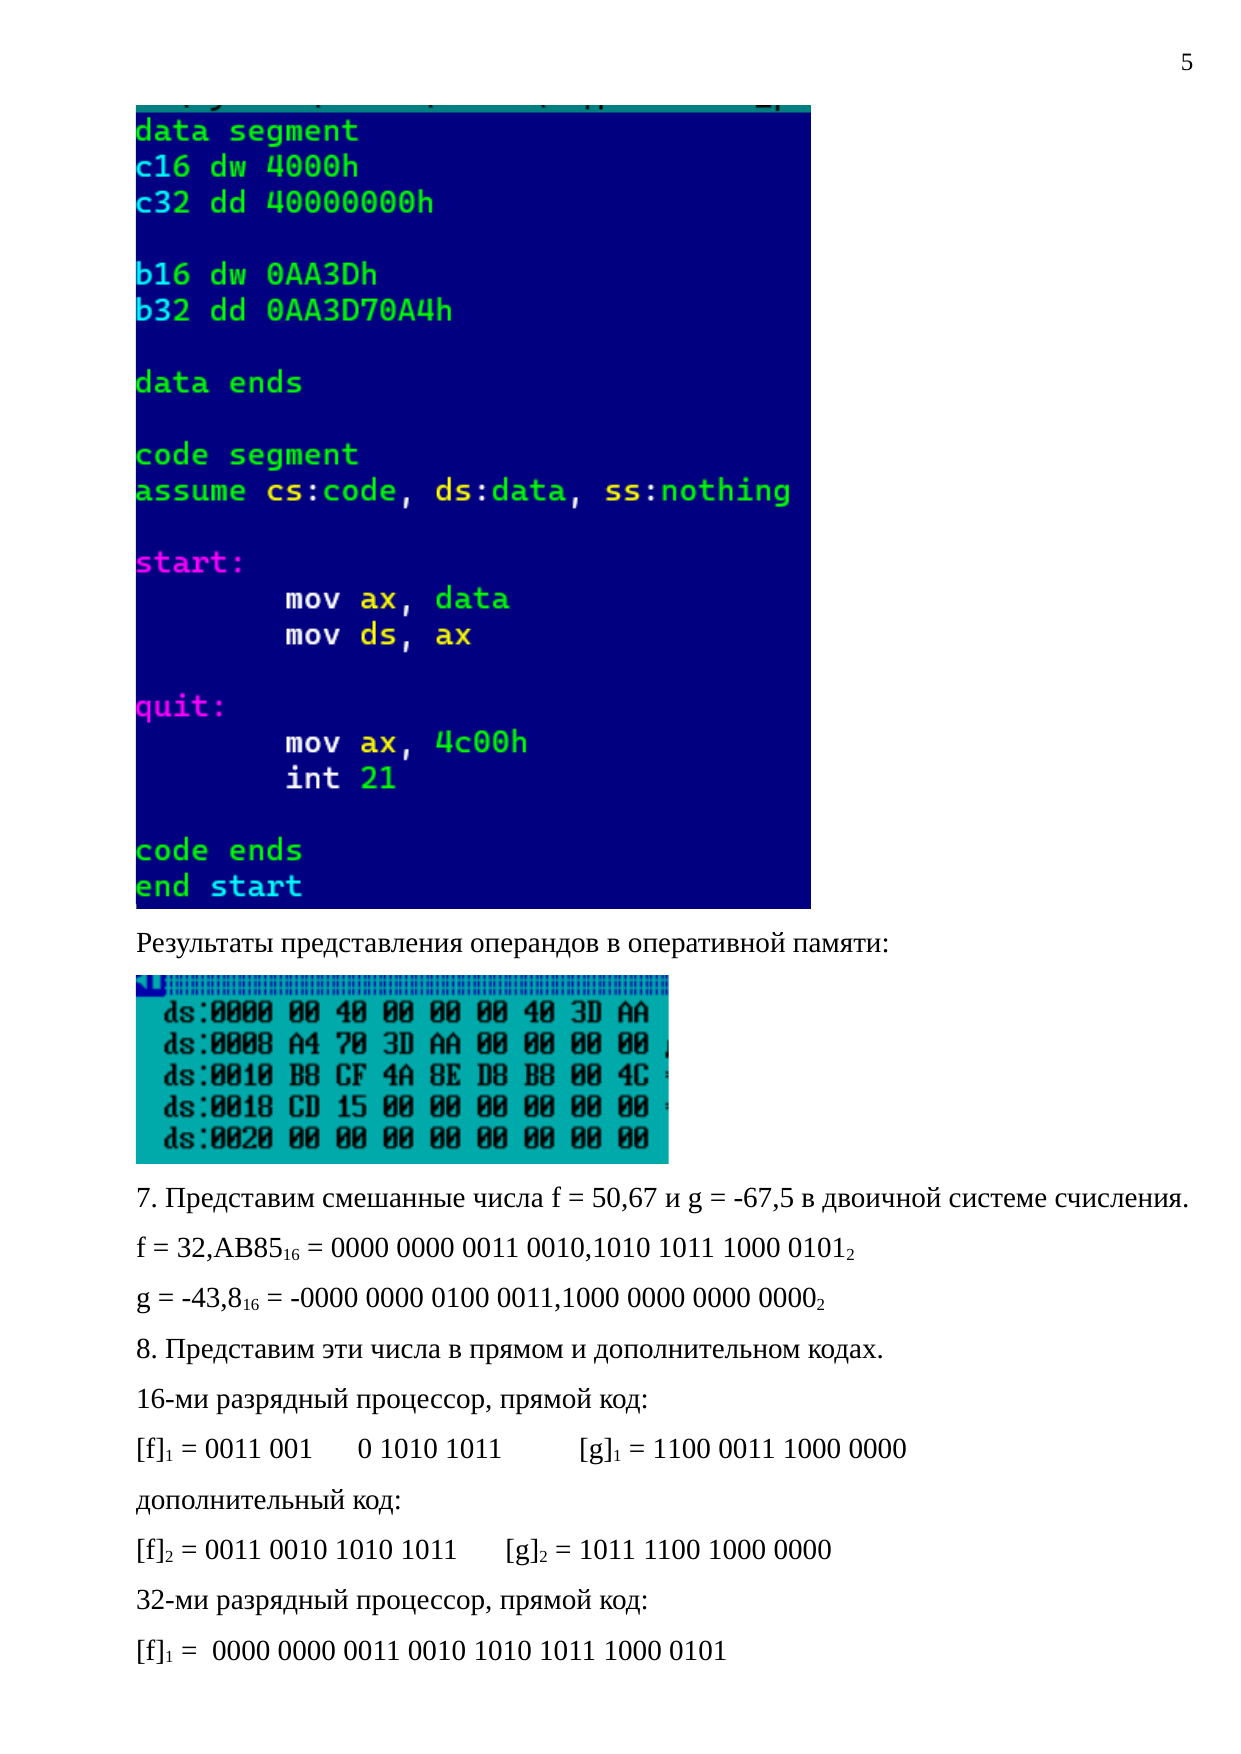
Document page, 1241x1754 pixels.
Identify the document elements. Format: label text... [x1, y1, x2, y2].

text 7. Представим смешанные числа f = 50,67 и g = -67,5 в двоичной системе счисления. [136, 1180, 1193, 1213]
text 32-ми разрядный процессор, прямой код: [136, 1582, 1193, 1616]
text [f]1 = 0011 001 0 1010 1011 [g]1 = 1100 0011 1000 0000 [136, 1432, 1193, 1465]
picture [388, 979, 395, 993]
picture [527, 979, 536, 993]
text 8. Представим эти числа в прямом и дополнительном кодах. [136, 1331, 1193, 1364]
text g = -43,816 = -0000 0000 0100 0011,1000 0000 0000 00002 [136, 1281, 1193, 1314]
text [f]1 = 0000 0000 0011 0010 1010 1011 1000 0101 [136, 1633, 1193, 1666]
text [f]2 = 0011 0010 1010 1011 [g]2 = 1011 1100 1000 0000 [136, 1532, 1193, 1566]
picture [433, 979, 442, 993]
picture [139, 975, 145, 984]
text Результаты представления операндов в оперативной памяти: [136, 925, 1193, 959]
picture [135, 975, 669, 1164]
picture [480, 979, 489, 993]
picture [135, 105, 811, 909]
text дополнительный код: [136, 1482, 1193, 1515]
text f = 32,AB8516 = 0000 0000 0011 0010,1010 1011 1000 01012 [136, 1230, 1193, 1264]
text 16-ми разрядный процессор, прямой код: [136, 1381, 1193, 1415]
